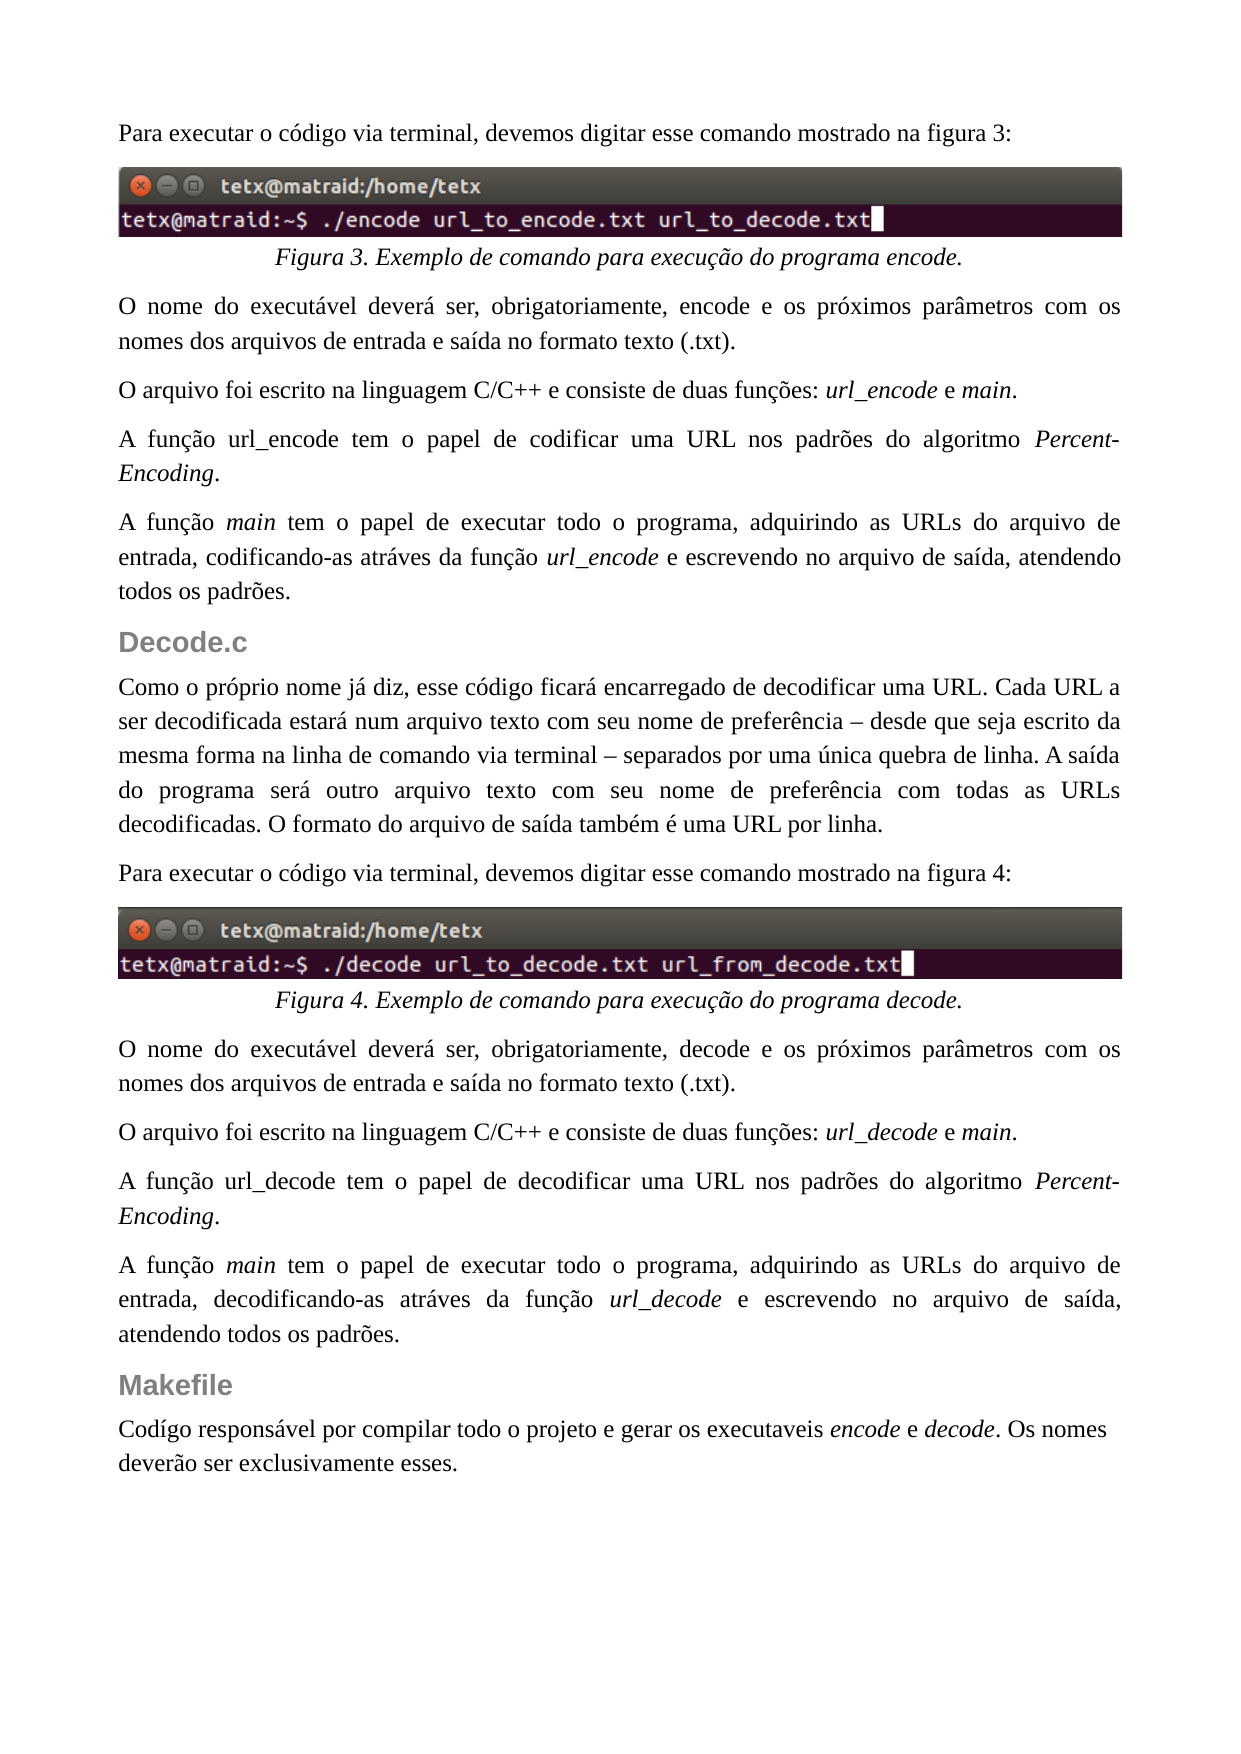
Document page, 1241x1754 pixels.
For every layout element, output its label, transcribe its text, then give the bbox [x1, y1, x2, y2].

text O nome do executável deverá ser, obrigatoriamente, encode e os próximos parâmetros com os nomes dos arquivos de entrada e saída no formato texto (.txt). [118, 291, 1122, 354]
text O arquivo foi escrito na linguagem C/C++ e consiste de duas funções: url_decode e main. [118, 1117, 1122, 1146]
text Codígo responsável por compilar todo o projeto e gerar os executaveis encode e decode. Os nomes deverão ser exclusivamente esses. [118, 1414, 1122, 1477]
text A função url_decode tem o papel de decodificar uma URL nos padrões do algoritmo Percent-Encoding. [118, 1166, 1122, 1229]
text A função main tem o papel de executar todo o programa, adquirindo as URLs do arquivo de entrada, codificando-as atráves da função url_encode e escrevendo no arquivo de saída, atendendo todos os padrões. [118, 507, 1122, 605]
text Como o próprio nome já diz, esse código ficará encarregado de decodificar uma URL. Cada URL a ser decodificada estará num arquivo texto com seu nome de preferência – desde que seja escrito da mesma forma na linha de comando via terminal – separados por uma única quebra de linha. A saída do programa será outro arquivo texto com seu nome de preferência com todas as URLs decodificadas. O formato do arquivo de saída também é uma URL por linha. [118, 672, 1122, 838]
text Figura 3. Exemplo de comando para execução do programa encode. [118, 237, 1122, 271]
text Para executar o código via terminal, devemos digitar esse comando mostrado na figura 4: [118, 858, 1122, 887]
text A função url_encode tem o papel de codificar uma URL nos padrões do algoritmo Percent-Encoding. [118, 424, 1122, 487]
subtitle Makefile [118, 1368, 1122, 1401]
text Para executar o código via terminal, devemos digitar esse comando mostrado na figura 3: [118, 118, 1122, 147]
subtitle Decode.c [118, 626, 1122, 659]
text A função main tem o papel de executar todo o programa, adquirindo as URLs do arquivo de entrada, decodificando-as atráves da função url_decode e escrevendo no arquivo de saída, atendendo todos os padrões. [118, 1250, 1122, 1348]
text O nome do executável deverá ser, obrigatoriamente, decode e os próximos parâmetros com os nomes dos arquivos de entrada e saída no formato texto (.txt). [118, 1034, 1122, 1097]
picture [118, 907, 1123, 979]
text O arquivo foi escrito na linguagem C/C++ e consiste de duas funções: url_encode e main. [118, 375, 1122, 404]
picture [118, 167, 1123, 237]
text Figura 4. Exemplo de comando para execução do programa decode. [118, 979, 1122, 1013]
